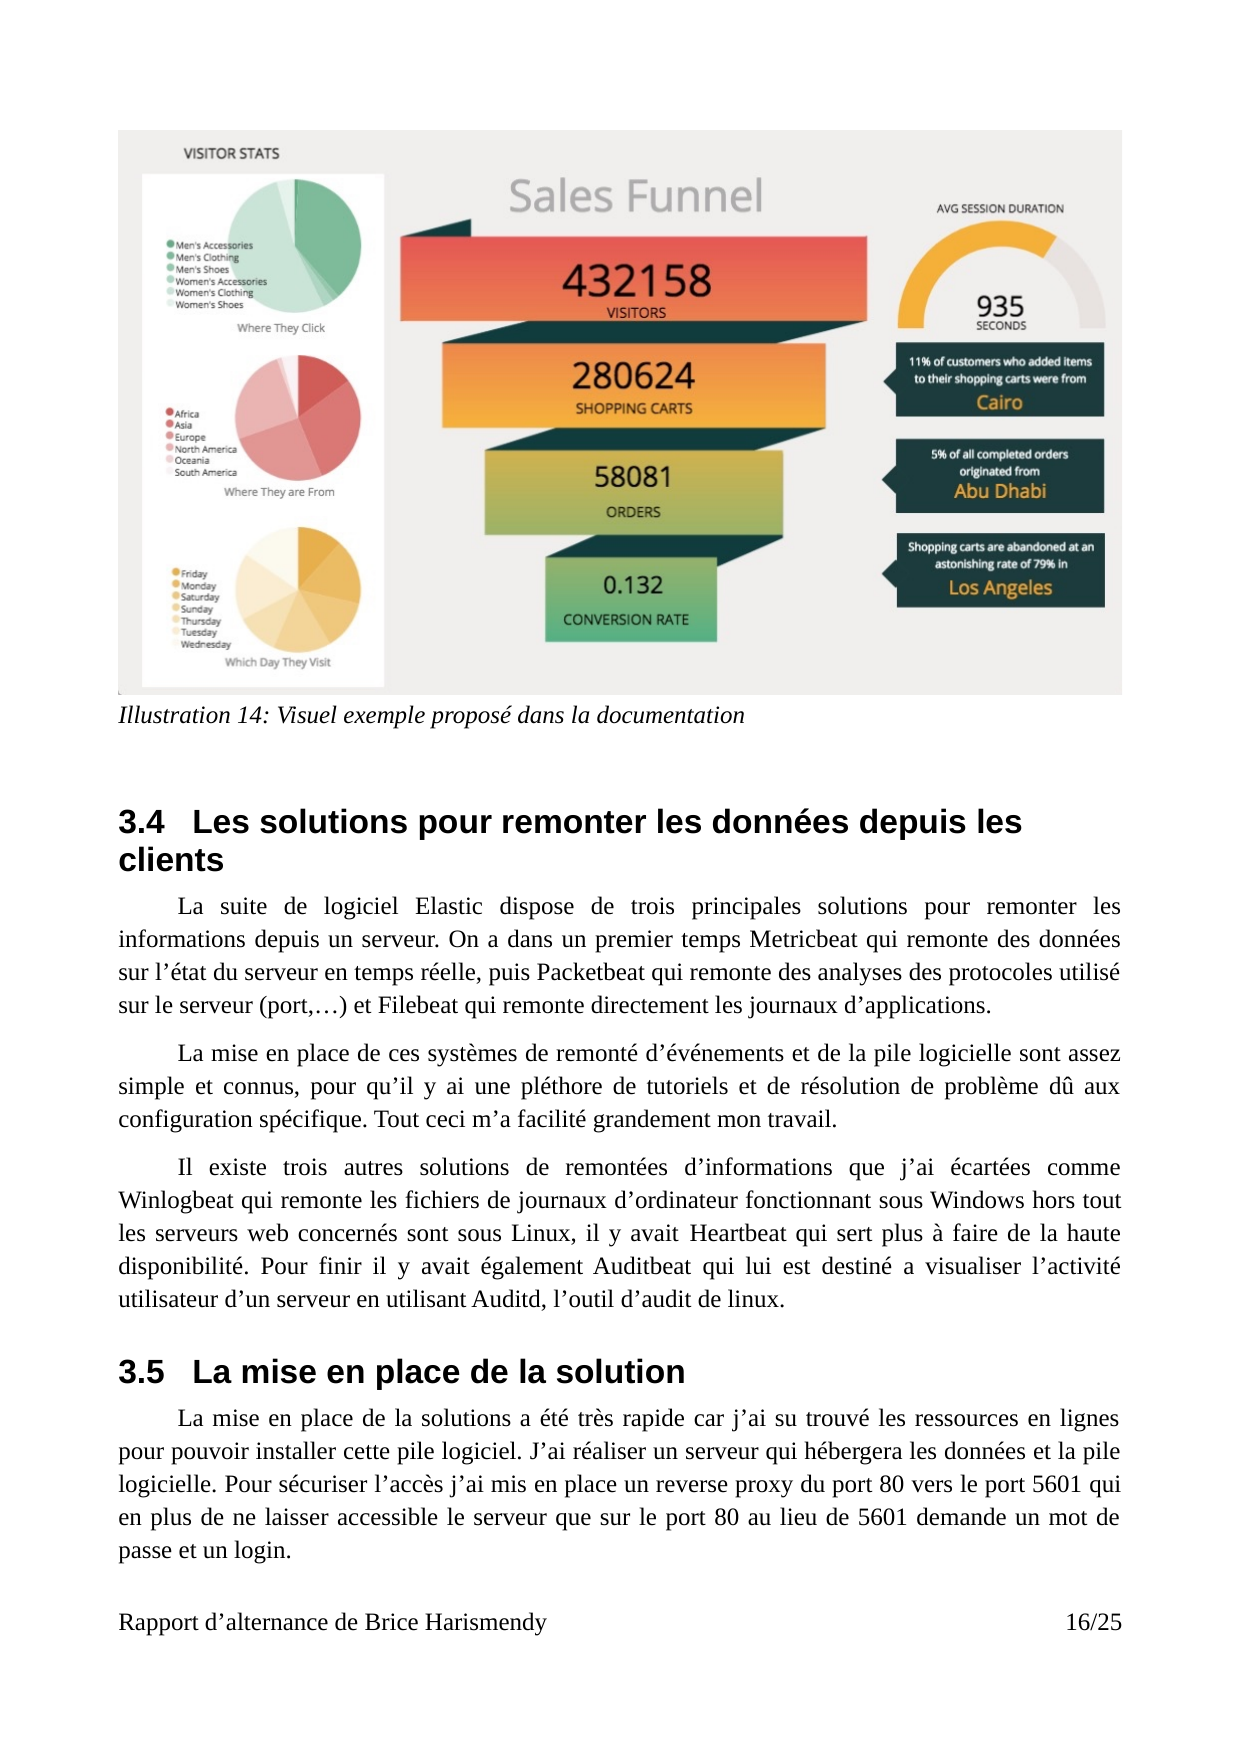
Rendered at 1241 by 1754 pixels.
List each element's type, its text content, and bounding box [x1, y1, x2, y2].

text La mise en place de ces systèmes de remonté d’événements et de la pile logicielle sont assez simple et connus, pour qu’il y ai une pléthore de tutoriels et de résolution de problème dû aux configuration spécifique. Tout ceci m’a facilité grandement mon travail. [118, 1038, 1122, 1133]
picture [118, 130, 1123, 695]
subtitle La mise en place de la solution [118, 1352, 1122, 1391]
text La suite de logiciel Elastic dispose de trois principales solutions pour remonter les informations depuis un serveur. On a dans un premier temps Metricbeat qui remonte des données sur l’état du serveur en temps réelle, puis Packetbeat qui remonte des analyses des protocoles utilisé sur le serveur (port,…) et Filebeat qui remonte directement les journaux d’applications. [118, 891, 1122, 1019]
text Illustration 14: Visuel exemple proposé dans la documentation [118, 695, 1122, 729]
text Il existe trois autres solutions de remontées d’informations que j’ai écartées comme Winlogbeat qui remonte les fichiers de journaux d’ordinateur fonctionnant sous Windows hors tout les serveurs web concernés sont sous Linux, il y avait Heartbeat qui sert plus à faire de la haute disponibilité. Pour finir il y avait également Auditbeat qui lui est destiné a visualiser l’activité utilisateur d’un serveur en utilisant Auditd, l’outil d’audit de linux. [118, 1152, 1122, 1313]
subtitle Les solutions pour remonter les données depuis les clients [118, 802, 1122, 879]
text La mise en place de la solutions a été très rapide car j’ai su trouvé les ressources en lignes pour pouvoir installer cette pile logiciel. J’ai réaliser un serveur qui hébergera les données et la pile logicielle. Pour sécuriser l’accès j’ai mis en place un reverse proxy du port 80 vers le port 5601 qui en plus de ne laisser accessible le serveur que sur le port 80 au lieu de 5601 demande un mot de passe et un login. [118, 1403, 1122, 1564]
